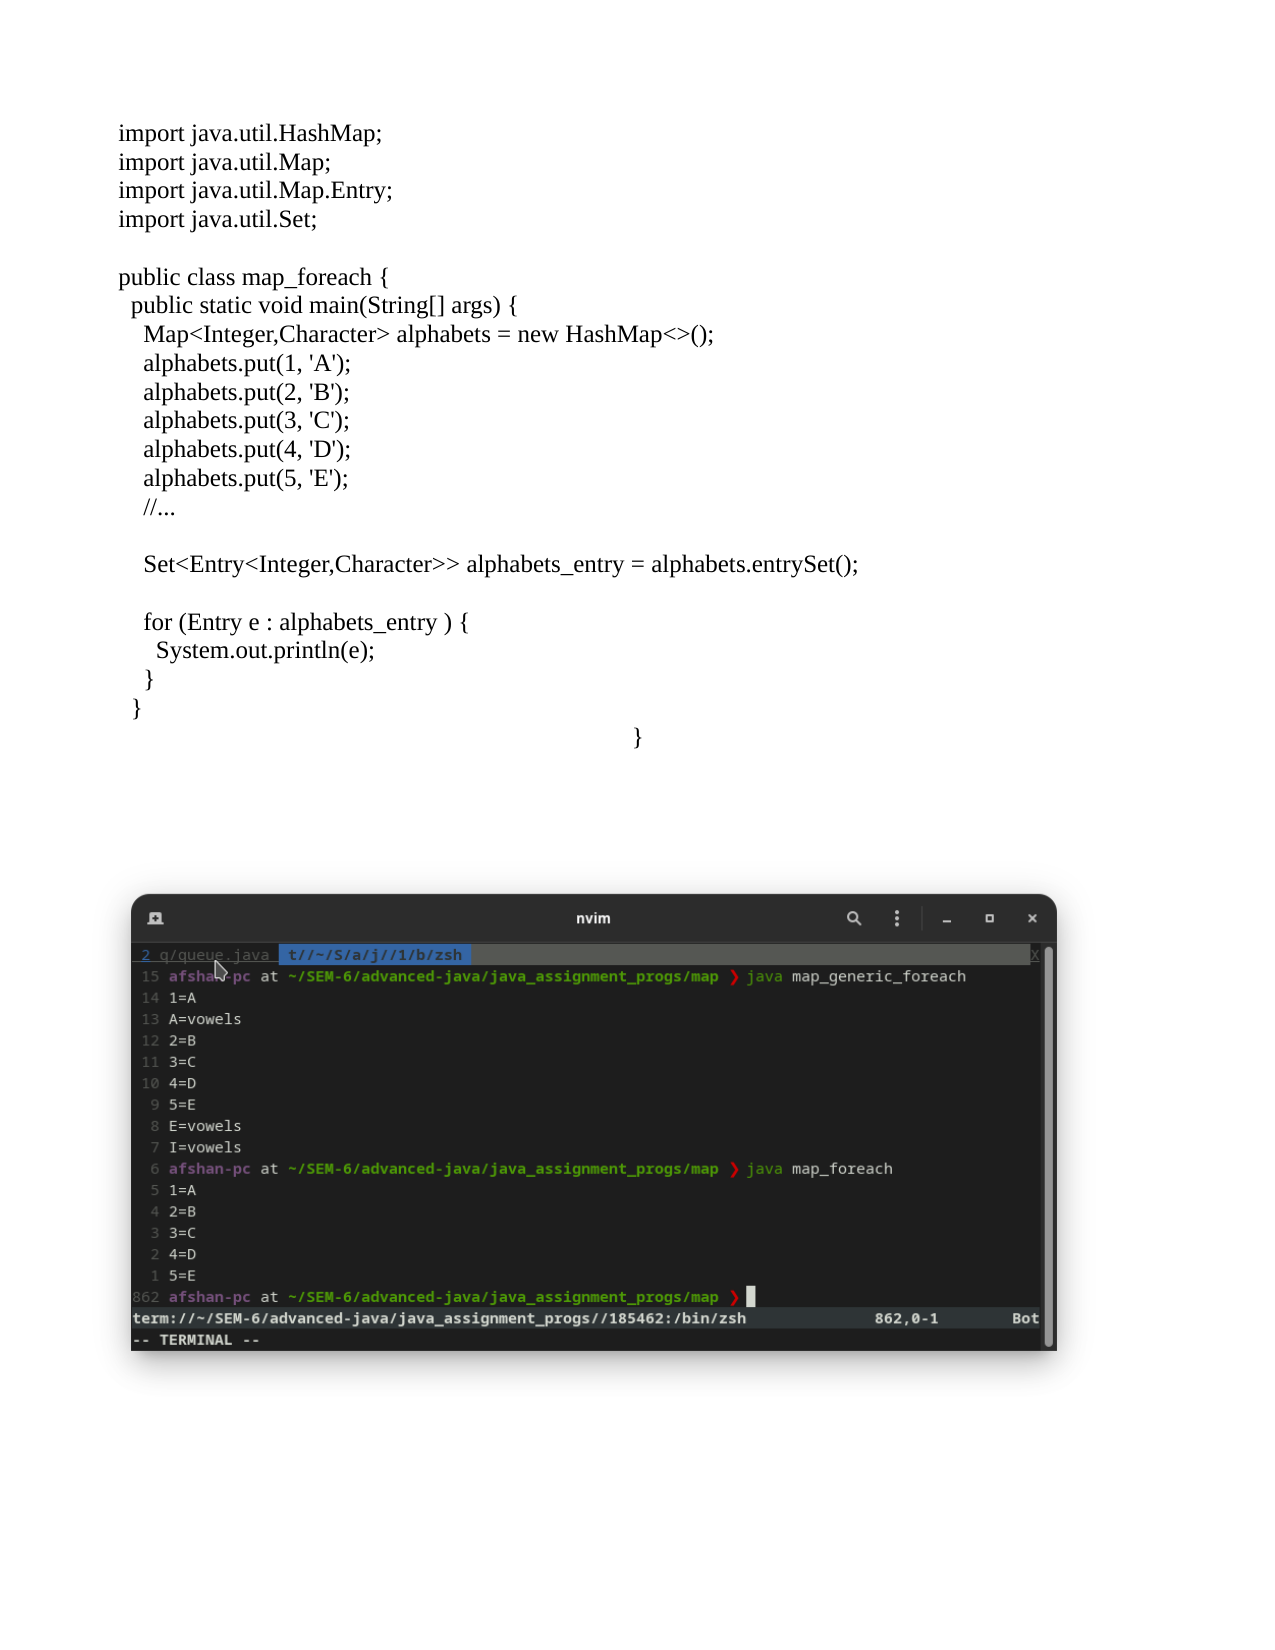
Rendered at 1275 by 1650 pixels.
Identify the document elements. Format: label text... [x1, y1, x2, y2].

text import java.util.HashMap; [118, 118, 1157, 147]
picture [74, 843, 1114, 1414]
text alphabets.put(4, 'D'); [118, 434, 1157, 463]
text alphabets.put(2, 'B'); [118, 377, 1157, 406]
text import java.util.Map; [118, 147, 1157, 176]
text //... [118, 492, 1157, 521]
text alphabets.put(3, 'C'); [118, 406, 1157, 434]
text } [118, 664, 1157, 693]
text alphabets.put(5, 'E'); [118, 463, 1157, 492]
text import java.util.Set; [118, 204, 1157, 233]
text Set<Entry<Integer,Character>> alphabets_entry = alphabets.entrySet(); [118, 549, 1157, 578]
text } [118, 722, 1157, 751]
text alphabets.put(1, 'A'); [118, 348, 1157, 377]
text } [118, 693, 1157, 722]
text System.out.println(e); [118, 636, 1157, 664]
text public static void main(String[] args) { [118, 291, 1157, 319]
text public class map_foreach { [118, 262, 1157, 291]
text for (Entry e : alphabets_entry ) { [118, 607, 1157, 636]
text import java.util.Map.Entry; [118, 176, 1157, 204]
text Map<Integer,Character> alphabets = new HashMap<>(); [118, 319, 1157, 348]
